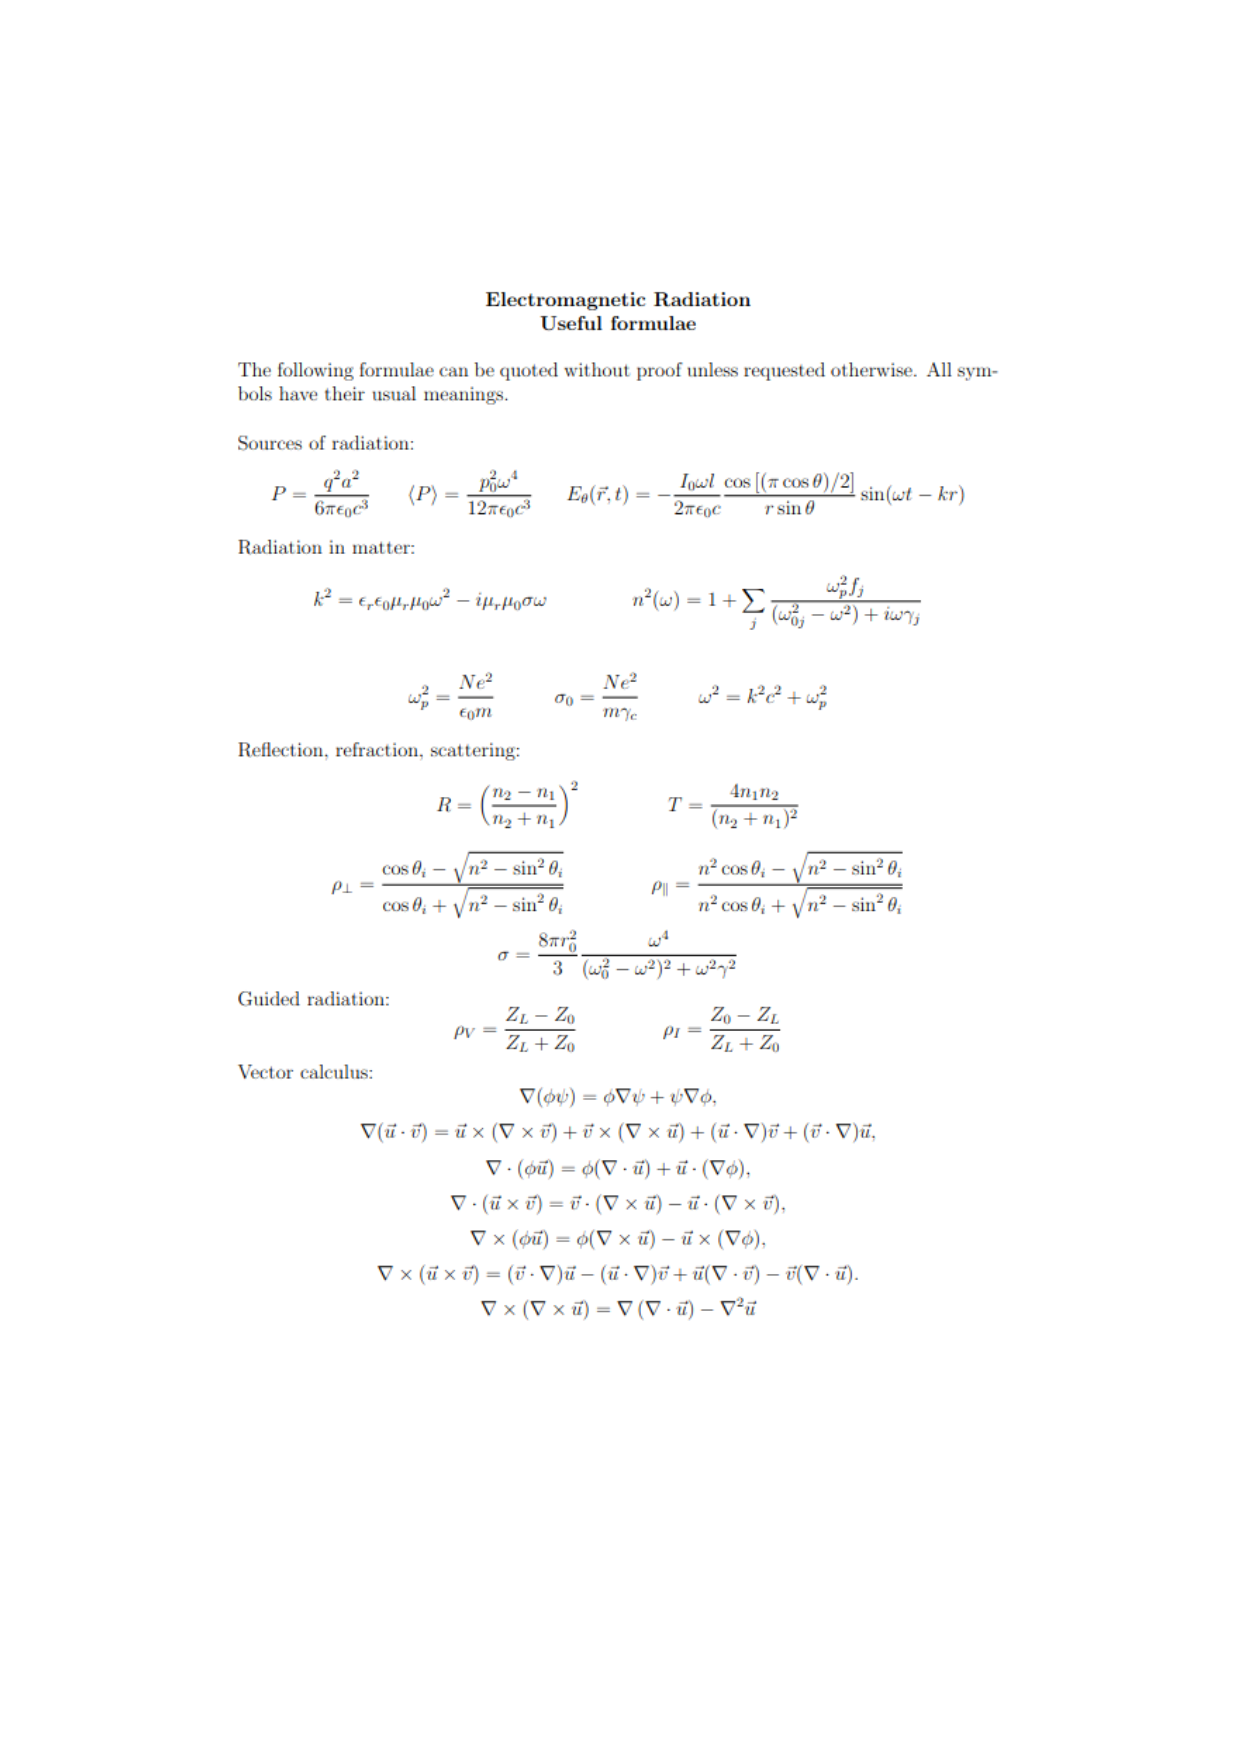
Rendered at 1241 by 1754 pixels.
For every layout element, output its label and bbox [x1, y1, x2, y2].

picture [116, 281, 1121, 1356]
